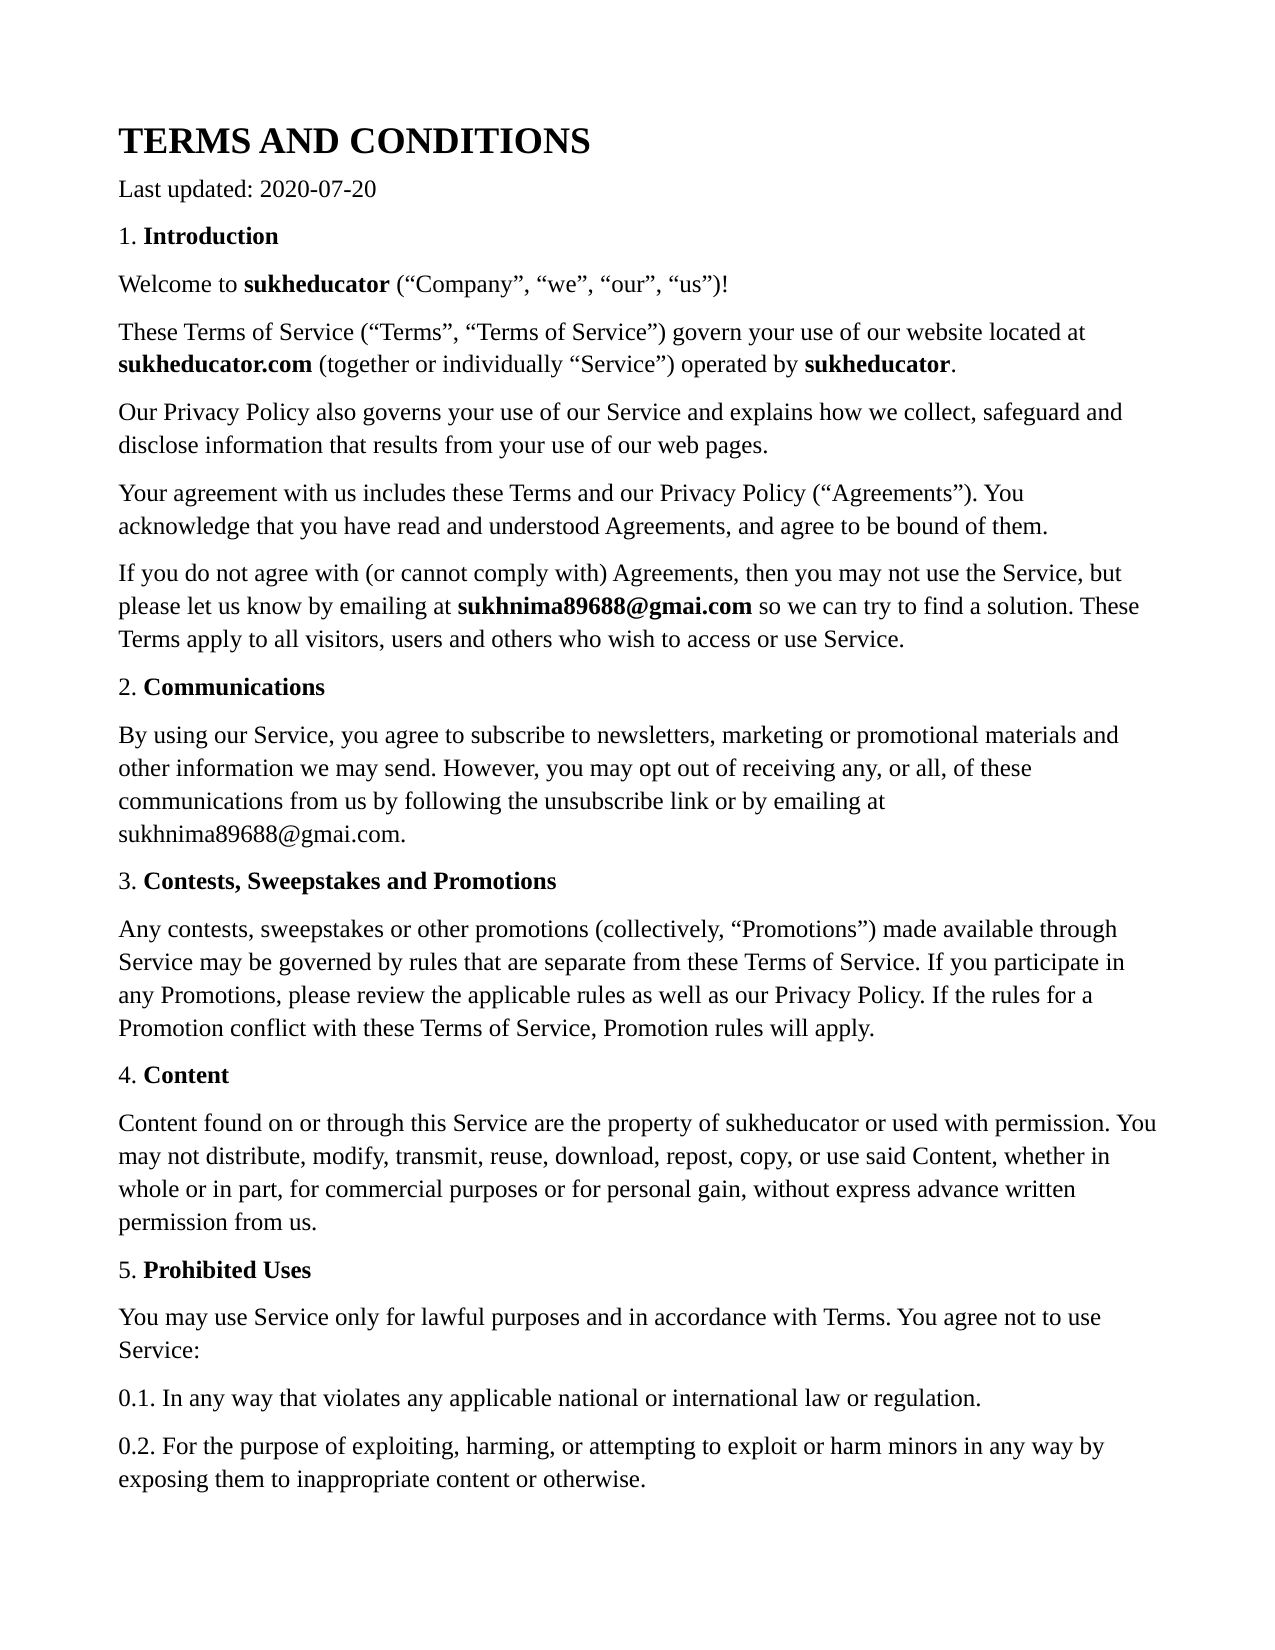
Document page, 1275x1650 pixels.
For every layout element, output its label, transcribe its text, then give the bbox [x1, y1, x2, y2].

text 0.1. In any way that violates any applicable national or international law or regulation. [118, 1383, 1157, 1412]
text 3. Contests, Sweepstakes and Promotions [118, 866, 1157, 895]
text Last updated: 2020-07-20 [118, 174, 1157, 202]
text Any contests, sweepstakes or other promotions (collectively, “Promotions”) made available through Service may be governed by rules that are separate from these Terms of Service. If you participate in any Promotions, please review the applicable rules as well as our Privacy Policy. If the rules for a Promotion conflict with these Terms of Service, Promotion rules will apply. [118, 914, 1157, 1042]
subtitle TERMS AND CONDITIONS [118, 118, 1157, 161]
text Our Privacy Policy also governs your use of our Service and explains how we collect, safeguard and disclose information that results from your use of our web pages. [118, 397, 1157, 459]
text You may use Service only for lawful purposes and in accordance with Terms. You agree not to use Service: [118, 1302, 1157, 1364]
text Your agreement with us includes these Terms and our Privacy Policy (“Agreements”). You acknowledge that you have read and understood Agreements, and agree to be bound of them. [118, 478, 1157, 539]
text 2. Communications [118, 672, 1157, 701]
text If you do not agree with (or cannot comply with) Agreements, then you may not use the Service, but please let us know by emailing at sukhnima89688@gmai.com so we can try to find a solution. These Terms apply to all visitors, users and others who wish to access or use Service. [118, 558, 1157, 653]
text Welcome to sukheducator (“Company”, “we”, “our”, “us”)! [118, 269, 1157, 298]
text These Terms of Service (“Terms”, “Terms of Service”) govern your use of our website located at sukheducator.com (together or individually “Service”) operated by sukheducator. [118, 317, 1157, 378]
text 1. Introduction [118, 221, 1157, 250]
text 5. Prohibited Uses [118, 1255, 1157, 1284]
text 0.2. For the purpose of exploiting, harming, or attempting to exploit or harm minors in any way by exposing them to inappropriate content or otherwise. [118, 1431, 1157, 1492]
text 4. Content [118, 1061, 1157, 1089]
text By using our Service, you agree to subscribe to newsletters, marketing or promotional materials and other information we may send. However, you may opt out of receiving any, or all, of these communications from us by following the unsubscribe link or by emailing at sukhnima89688@gmai.com. [118, 720, 1157, 847]
text Content found on or through this Service are the property of sukheducator or used with permission. You may not distribute, modify, transmit, reuse, download, repost, copy, or use said Content, whether in whole or in part, for commercial purposes or for personal gain, without express advance written permission from us. [118, 1108, 1157, 1236]
